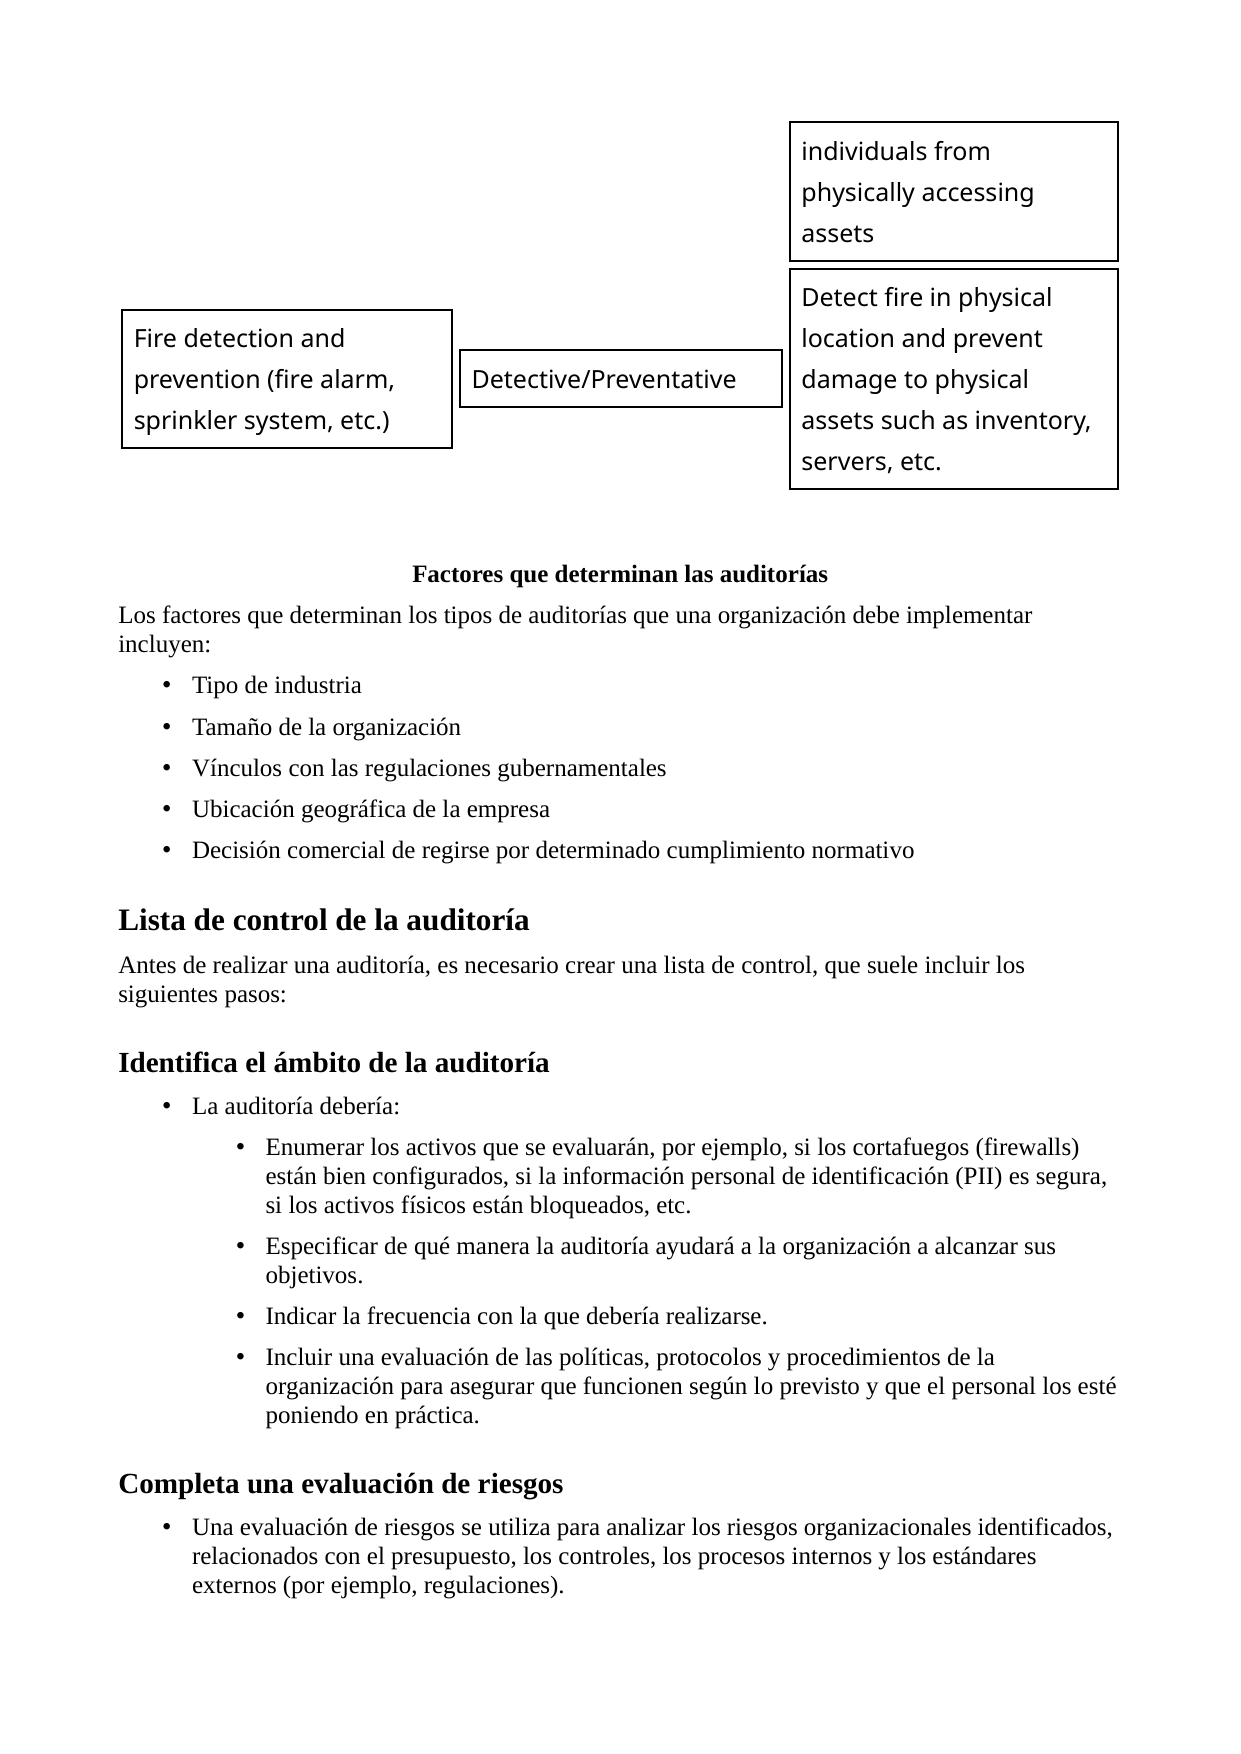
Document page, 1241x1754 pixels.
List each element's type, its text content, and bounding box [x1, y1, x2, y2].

table_cell [118, 118, 456, 265]
list Indicar la frecuencia con la que debería realizarse. [236, 1301, 1122, 1330]
table_cell Fire detection and prevention (fire alarm, sprinkler system, etc.) [118, 265, 456, 493]
list Ubicación geográfica de la empresa [162, 794, 1122, 823]
table_cell individuals from physically accessing assets [786, 118, 1122, 265]
table_cell [456, 118, 786, 265]
list Tamaño de la organización [162, 712, 1122, 740]
text Antes de realizar una auditoría, es necesario crear una lista de control, que suele incluir los siguientes pasos: [118, 950, 1122, 1008]
list Vínculos con las regulaciones gubernamentales [162, 753, 1122, 782]
subtitle Completa una evaluación de riesgos [118, 1466, 1122, 1500]
subtitle Lista de control de la auditoría [118, 902, 1122, 938]
subtitle Factores que determinan las auditorías [118, 559, 1122, 588]
list Especificar de qué manera la auditoría ayudará a la organización a alcanzar sus objetivos. [236, 1231, 1122, 1289]
text Los factores que determinan los tipos de auditorías que una organización debe implementar incluyen: [118, 600, 1122, 658]
table_cell Detect fire in physical location and prevent damage to physical assets such as inventory, servers, etc. [786, 265, 1122, 493]
subtitle Identifica el ámbito de la auditoría [118, 1045, 1122, 1079]
list Tipo de industria [162, 670, 1122, 699]
table_cell Detective/Preventative [456, 265, 786, 493]
list Enumerar los activos que se evaluarán, por ejemplo, si los cortafuegos (firewalls) están bien configurados, si la información personal de identificación (PII) es segura, si los activos físicos están bloqueados, etc. [236, 1132, 1122, 1219]
list La auditoría debería: [162, 1091, 1122, 1120]
list Decisión comercial de regirse por determinado cumplimiento normativo [162, 835, 1122, 864]
list Una evaluación de riesgos se utiliza para analizar los riesgos organizacionales identificados, relacionados con el presupuesto, los controles, los procesos internos y los estándares externos (por ejemplo, regulaciones). [162, 1512, 1122, 1598]
list Incluir una evaluación de las políticas, protocolos y procedimientos de la organización para asegurar que funcionen según lo previsto y que el personal los esté poniendo en práctica. [236, 1342, 1122, 1429]
